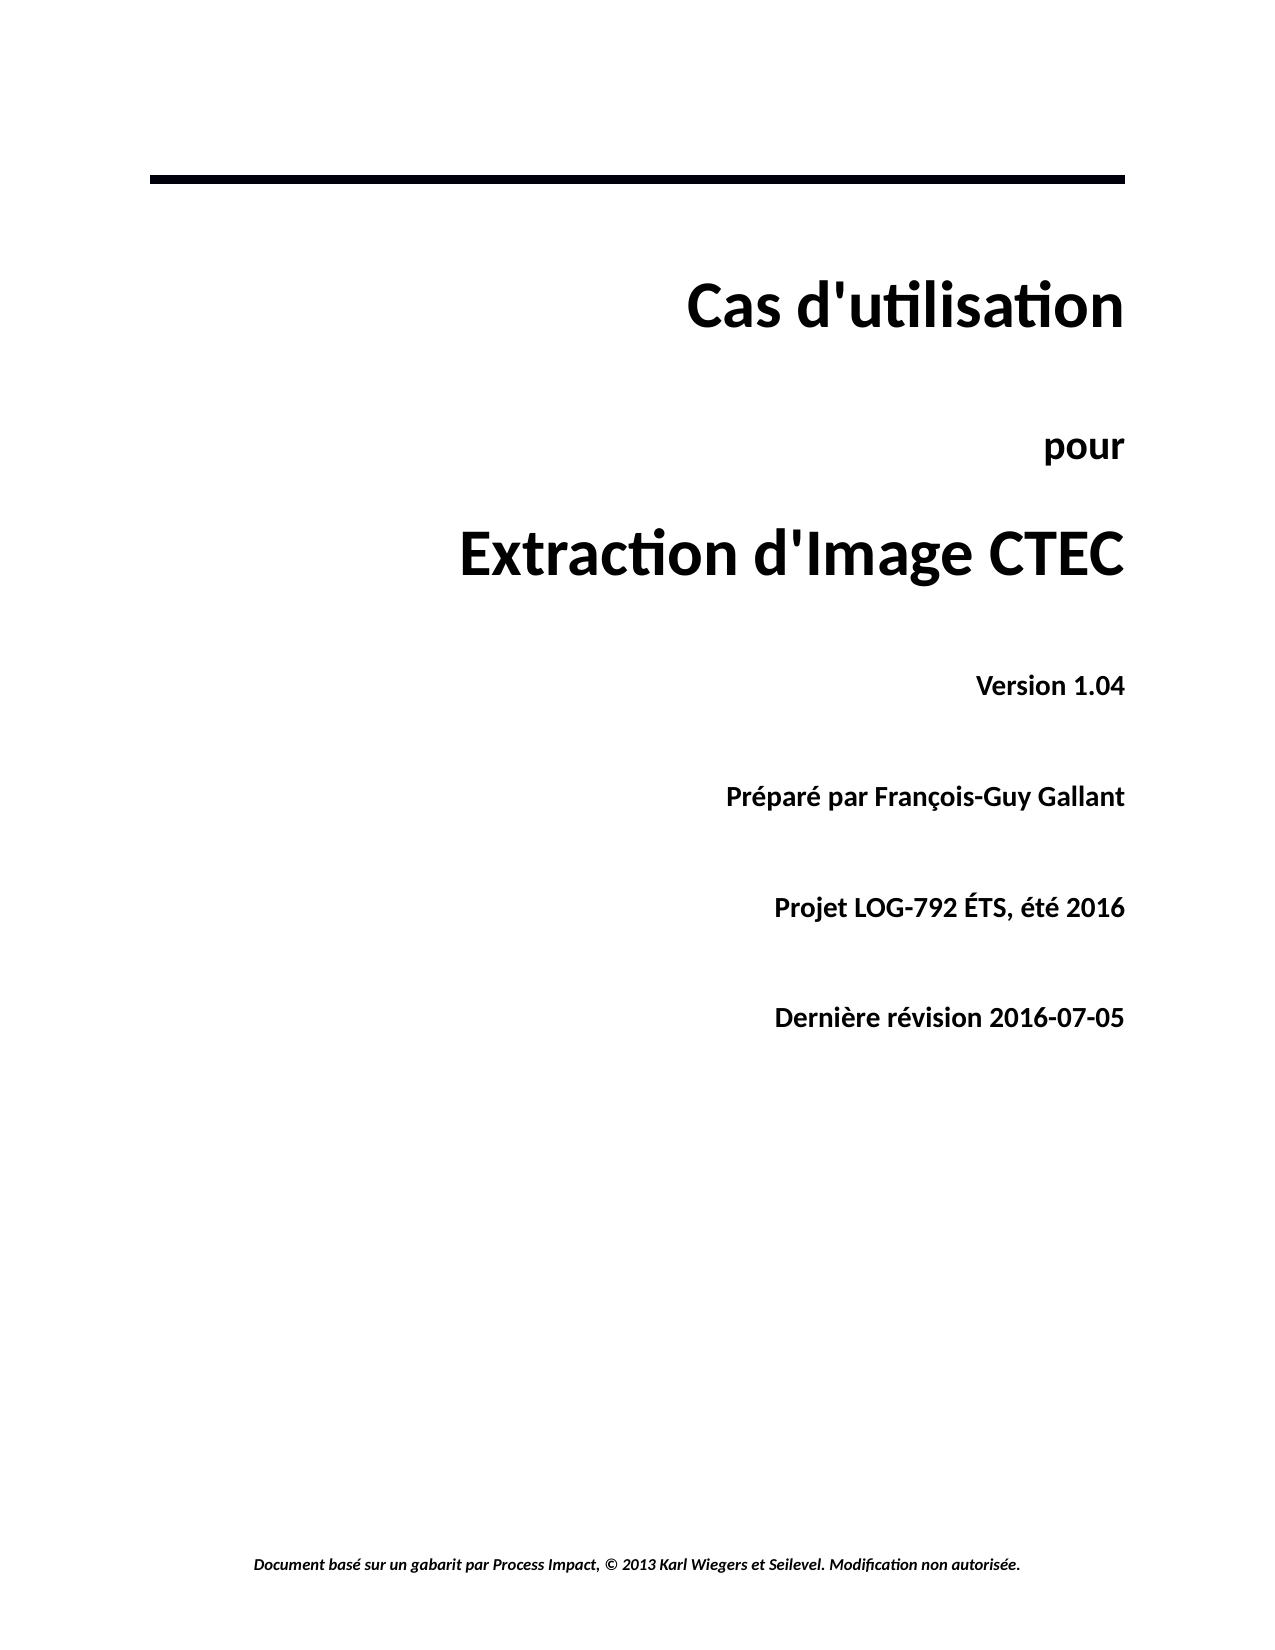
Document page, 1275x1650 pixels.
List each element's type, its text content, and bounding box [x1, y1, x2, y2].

title Cas d'utilisation [150, 262, 1125, 344]
title pour [150, 419, 1125, 469]
text Préparé par François-Guy Gallant [150, 778, 1125, 814]
title Extraction d'Image CTEC [150, 511, 1125, 592]
text Dernière révision 2016-07-05 [150, 999, 1125, 1035]
text Projet LOG-792 ÉTS, été 2016 [150, 889, 1125, 924]
text Version 1.04 [150, 667, 1125, 703]
